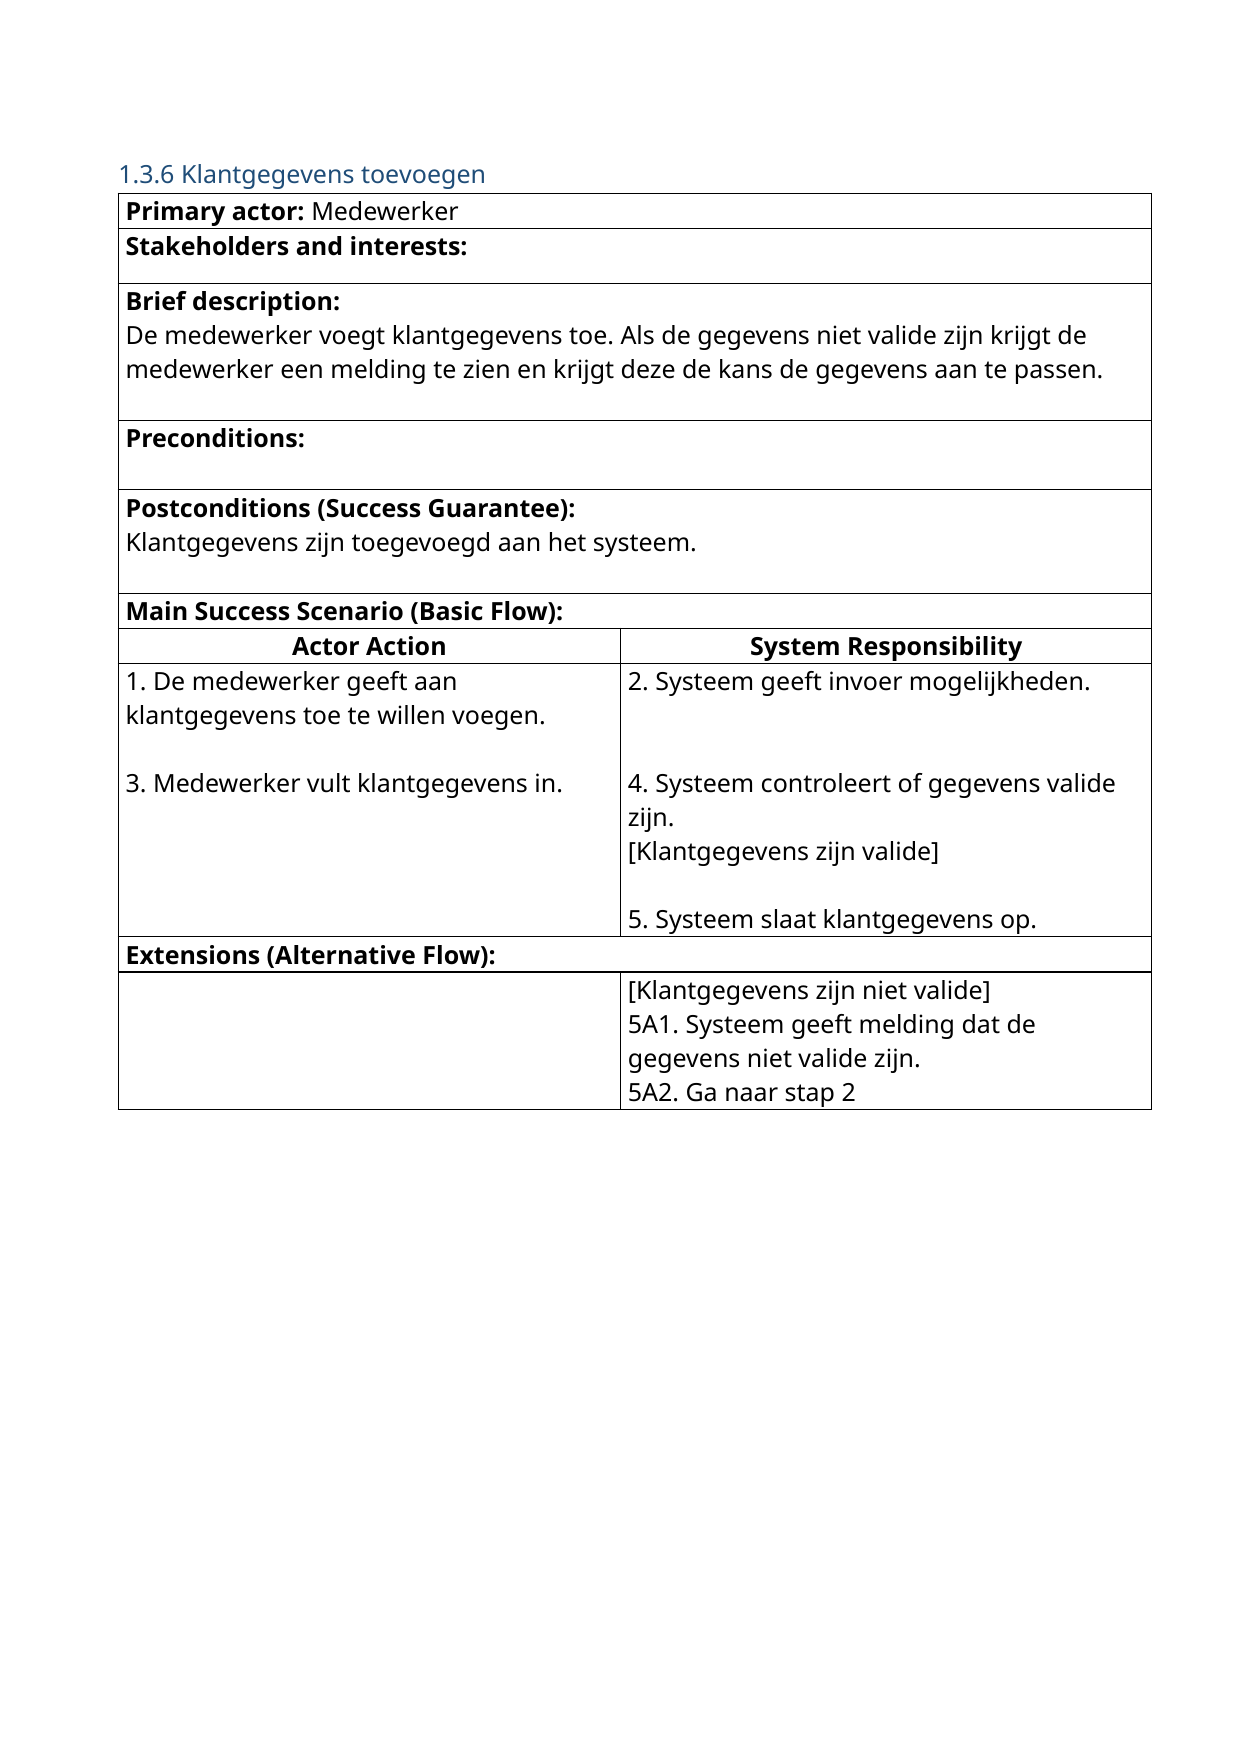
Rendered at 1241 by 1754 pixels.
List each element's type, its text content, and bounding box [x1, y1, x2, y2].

table_cell [Klantgegevens zijn niet valide] 5A1. Systeem geeft melding dat de gegevens niet valide zijn. 5A2. Ga naar stap 2 [621, 973, 1151, 1109]
table_cell Main Success Scenario (Basic Flow): [119, 594, 1151, 628]
table_cell Preconditions: [119, 421, 1151, 489]
table_cell Brief description: De medewerker voegt klantgegevens toe. Als de gegevens niet valide zijn krijgt de medewerker een melding te zien en krijgt deze de kans de gegevens aan te passen. [119, 284, 1151, 420]
table_cell Actor Action [119, 629, 620, 663]
table_cell Postconditions (Success Guarantee): Klantgegevens zijn toegevoegd aan het systeem. [119, 490, 1151, 592]
table_cell 1. De medewerker geeft aan klantgegevens toe te willen voegen. 3. Medewerker vult klantgegevens in. [119, 664, 620, 936]
table_cell System Responsibility [621, 629, 1151, 663]
table_header Primary actor: Medewerker [119, 194, 1151, 227]
subtitle 1.3.6 Klantgegevens toevoegen [118, 156, 1122, 190]
table_cell Stakeholders and interests: [119, 229, 1151, 283]
table_cell 2. Systeem geeft invoer mogelijkheden. 4. Systeem controleert of gegevens valide zijn. [Klantgegevens zijn valide] 5. Systeem slaat klantgegevens op. [621, 664, 1151, 936]
table_cell [119, 973, 620, 1109]
table_cell Extensions (Alternative Flow): [119, 937, 1151, 971]
